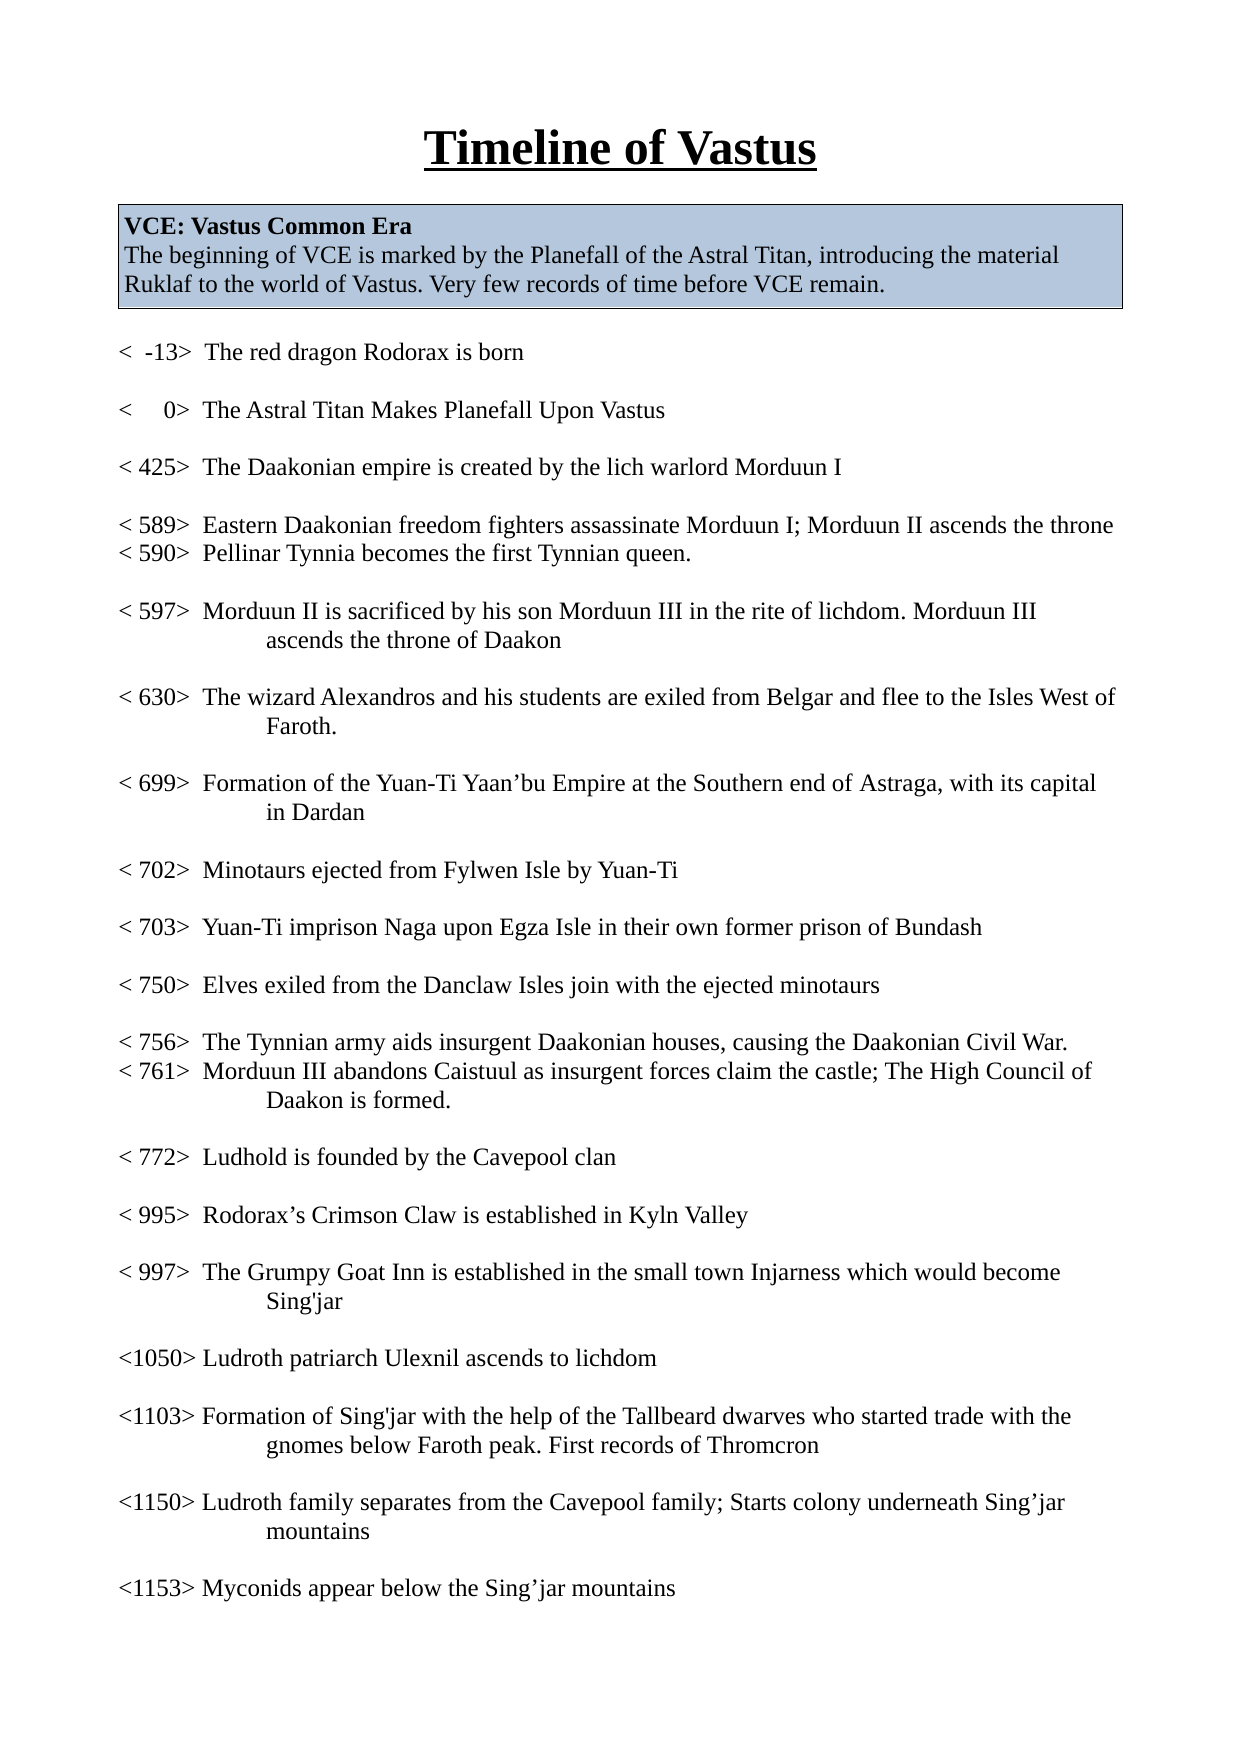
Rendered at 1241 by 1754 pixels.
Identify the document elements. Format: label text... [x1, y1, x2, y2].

text <1103> Formation of Sing'jar with the help of the Tallbeard dwarves who started trade with the gnomes below Faroth peak. First records of Thromcron [118, 1401, 1122, 1458]
text < 699> Formation of the Yuan-Ti Yaan’bu Empire at the Southern end of Astraga, with its capital in Dardan [118, 768, 1122, 826]
text < 756> The Tynnian army aids insurgent Daakonian houses, causing the Daakonian Civil War. [118, 1027, 1122, 1056]
text < -13> The red dragon Rodorax is born [118, 337, 1122, 366]
text <1050> Ludroth patriarch Ulexnil ascends to lichdom [118, 1343, 1122, 1372]
text < 597> Morduun II is sacrificed by his son Morduun III in the rite of lichdom. Morduun III ascends the throne of Daakon [118, 596, 1122, 653]
text < 997> The Grumpy Goat Inn is established in the small town Injarness which would become Sing'jar [118, 1257, 1122, 1315]
text <1153> Myconids appear below the Sing’jar mountains [118, 1573, 1122, 1602]
text < 772> Ludhold is founded by the Cavepool clan [118, 1142, 1122, 1171]
text < 750> Elves exiled from the Danclaw Isles join with the ejected minotaurs [118, 970, 1122, 998]
text < 590> Pellinar Tynnia becomes the first Tynnian queen. [118, 538, 1122, 567]
table_header VCE: Vastus Common Era The beginning of VCE is marked by the Planefall of the Astral Titan, introducing the material Ruklaf to the world of Vastus. Very few records of time before VCE remain. [119, 205, 1122, 307]
text < 995> Rodorax’s Crimson Claw is established in Kyln Valley [118, 1200, 1122, 1228]
text Timeline of Vastus [118, 118, 1122, 176]
text < 425> The Daakonian empire is created by the lich warlord Morduun I [118, 452, 1122, 481]
text <1150> Ludroth family separates from the Cavepool family; Starts colony underneath Sing’jar mountains [118, 1487, 1122, 1545]
text < 702> Minotaurs ejected from Fylwen Isle by Yuan-Ti [118, 855, 1122, 883]
text < 703> Yuan-Ti imprison Naga upon Egza Isle in their own former prison of Bundash [118, 912, 1122, 941]
text < 630> The wizard Alexandros and his students are exiled from Belgar and flee to the Isles West of Faroth. [118, 682, 1122, 740]
text < 0> The Astral Titan Makes Planefall Upon Vastus [118, 395, 1122, 423]
text < 761> Morduun III abandons Caistuul as insurgent forces claim the castle; The High Council of Daakon is formed. [118, 1056, 1122, 1113]
text < 589> Eastern Daakonian freedom fighters assassinate Morduun I; Morduun II ascends the throne [118, 510, 1122, 538]
